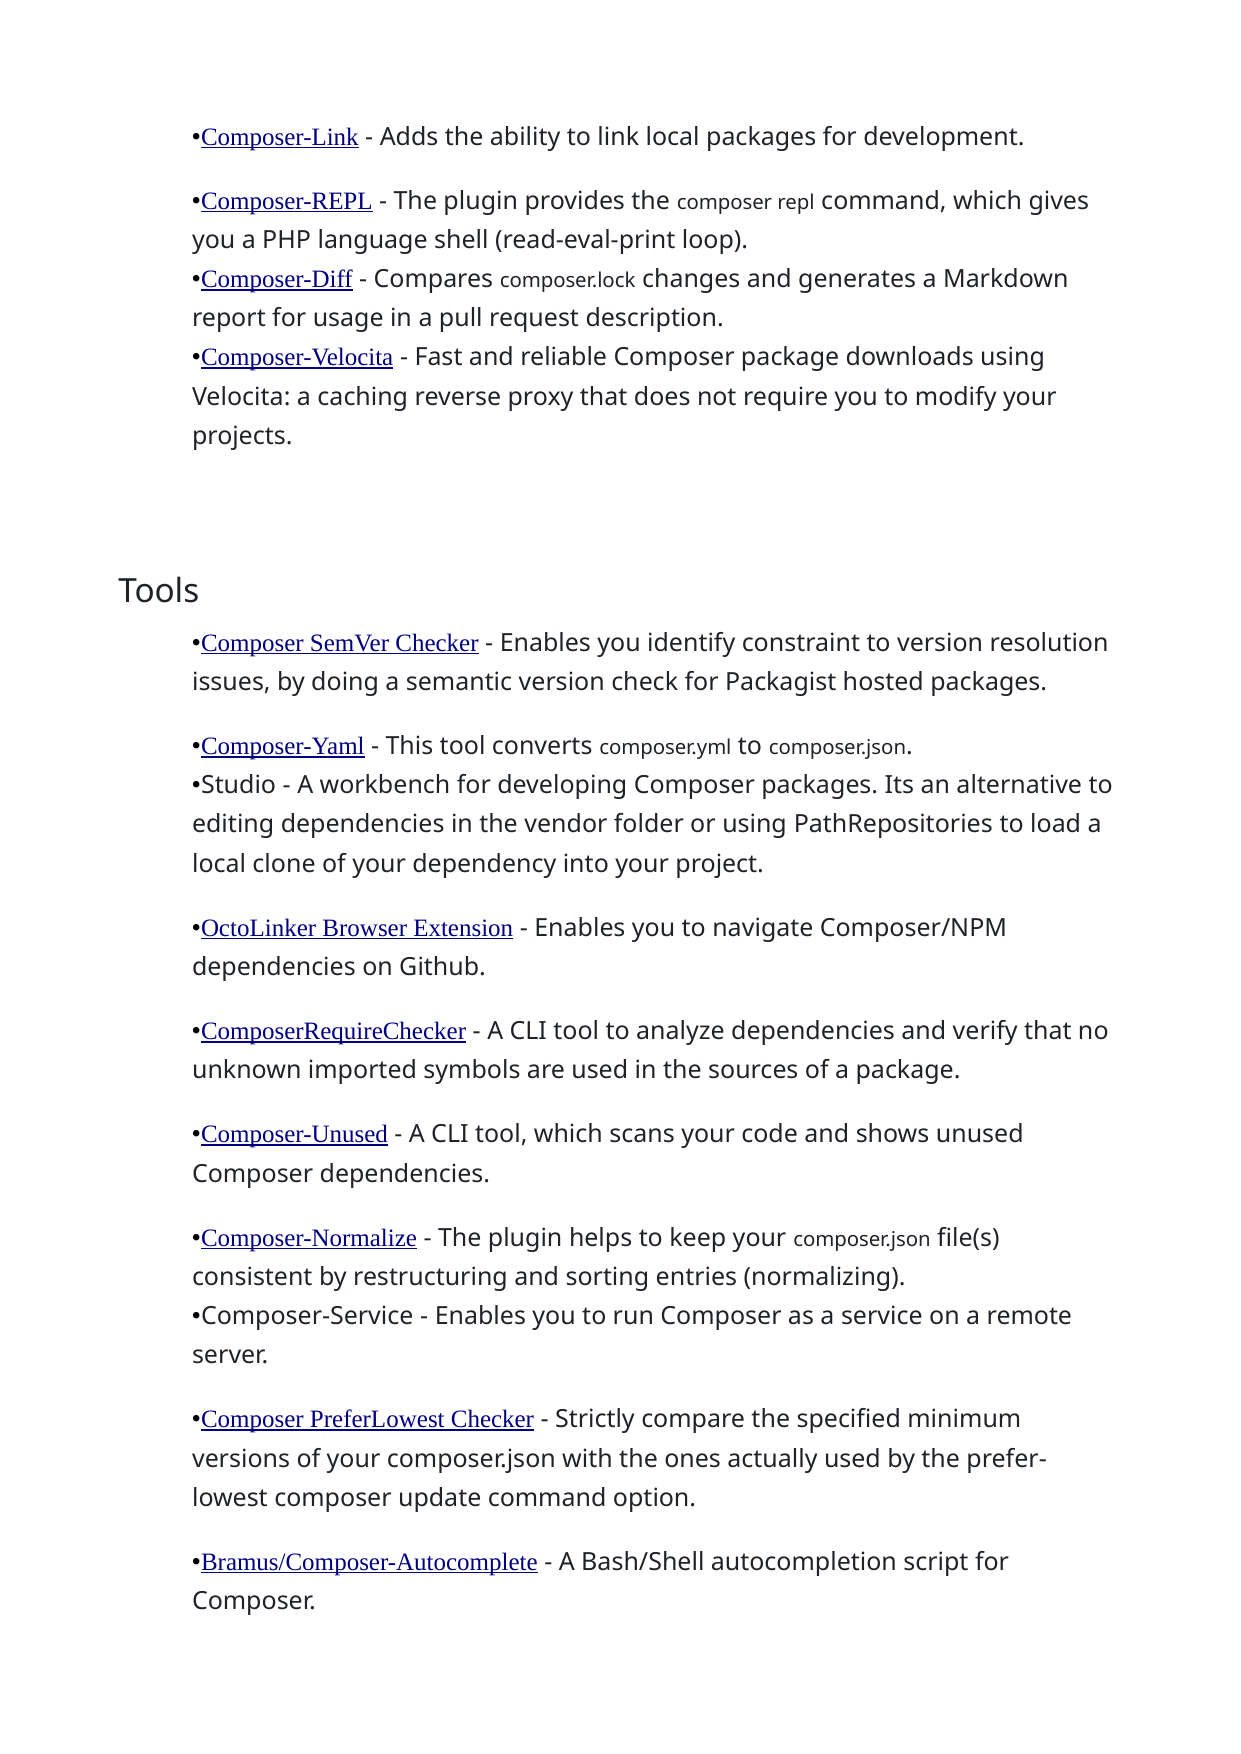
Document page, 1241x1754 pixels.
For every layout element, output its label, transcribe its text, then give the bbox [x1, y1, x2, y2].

list Composer PreferLowest Checker - Strictly compare the specified minimum versions of your composer.json with the ones actually used by the prefer-lowest composer update command option. [118, 1401, 1122, 1513]
list ComposerRequireChecker - A CLI tool to analyze dependencies and verify that no unknown imported symbols are used in the sources of a package. [118, 1013, 1122, 1086]
list Composer-Unused - A CLI tool, which scans your code and shows unused Composer dependencies. [118, 1116, 1122, 1189]
list Composer SemVer Checker - Enables you identify constraint to version resolution issues, by doing a semantic version check for Packagist hosted packages. [118, 624, 1122, 698]
list Composer-Yaml - This tool converts composer.yml to composer.json. [118, 728, 1122, 762]
list Composer-Velocita - Fast and reliable Composer package downloads using Velocita: a caching reverse proxy that does not require you to modify your projects. [118, 339, 1122, 451]
subtitle Tools [118, 566, 1122, 612]
list OctoLinker Browser Extension - Enables you to navigate Composer/NPM dependencies on Github. [118, 909, 1122, 983]
list Composer-Link - Adds the ability to link local packages for development. [118, 118, 1122, 152]
list Composer-Normalize - The plugin helps to keep your composer.json file(s) consistent by restructuring and sorting entries (normalizing). [118, 1219, 1122, 1293]
list Studio - A workbench for developing Composer packages. Its an alternative to editing dependencies in the vendor folder or using PathRepositories to load a local clone of your dependency into your project. [118, 767, 1122, 879]
list Composer-REPL - The plugin provides the composer repl command, which gives you a PHP language shell (read-eval-print loop). [118, 182, 1122, 256]
list Composer-Diff - Compares composer.lock changes and generates a Markdown report for usage in a pull request description. [118, 261, 1122, 334]
list Composer-Service - Enables you to run Composer as a service on a remote server. [118, 1298, 1122, 1371]
list Bramus/Composer-Autocomplete - A Bash/Shell autocompletion script for Composer. [118, 1543, 1122, 1617]
